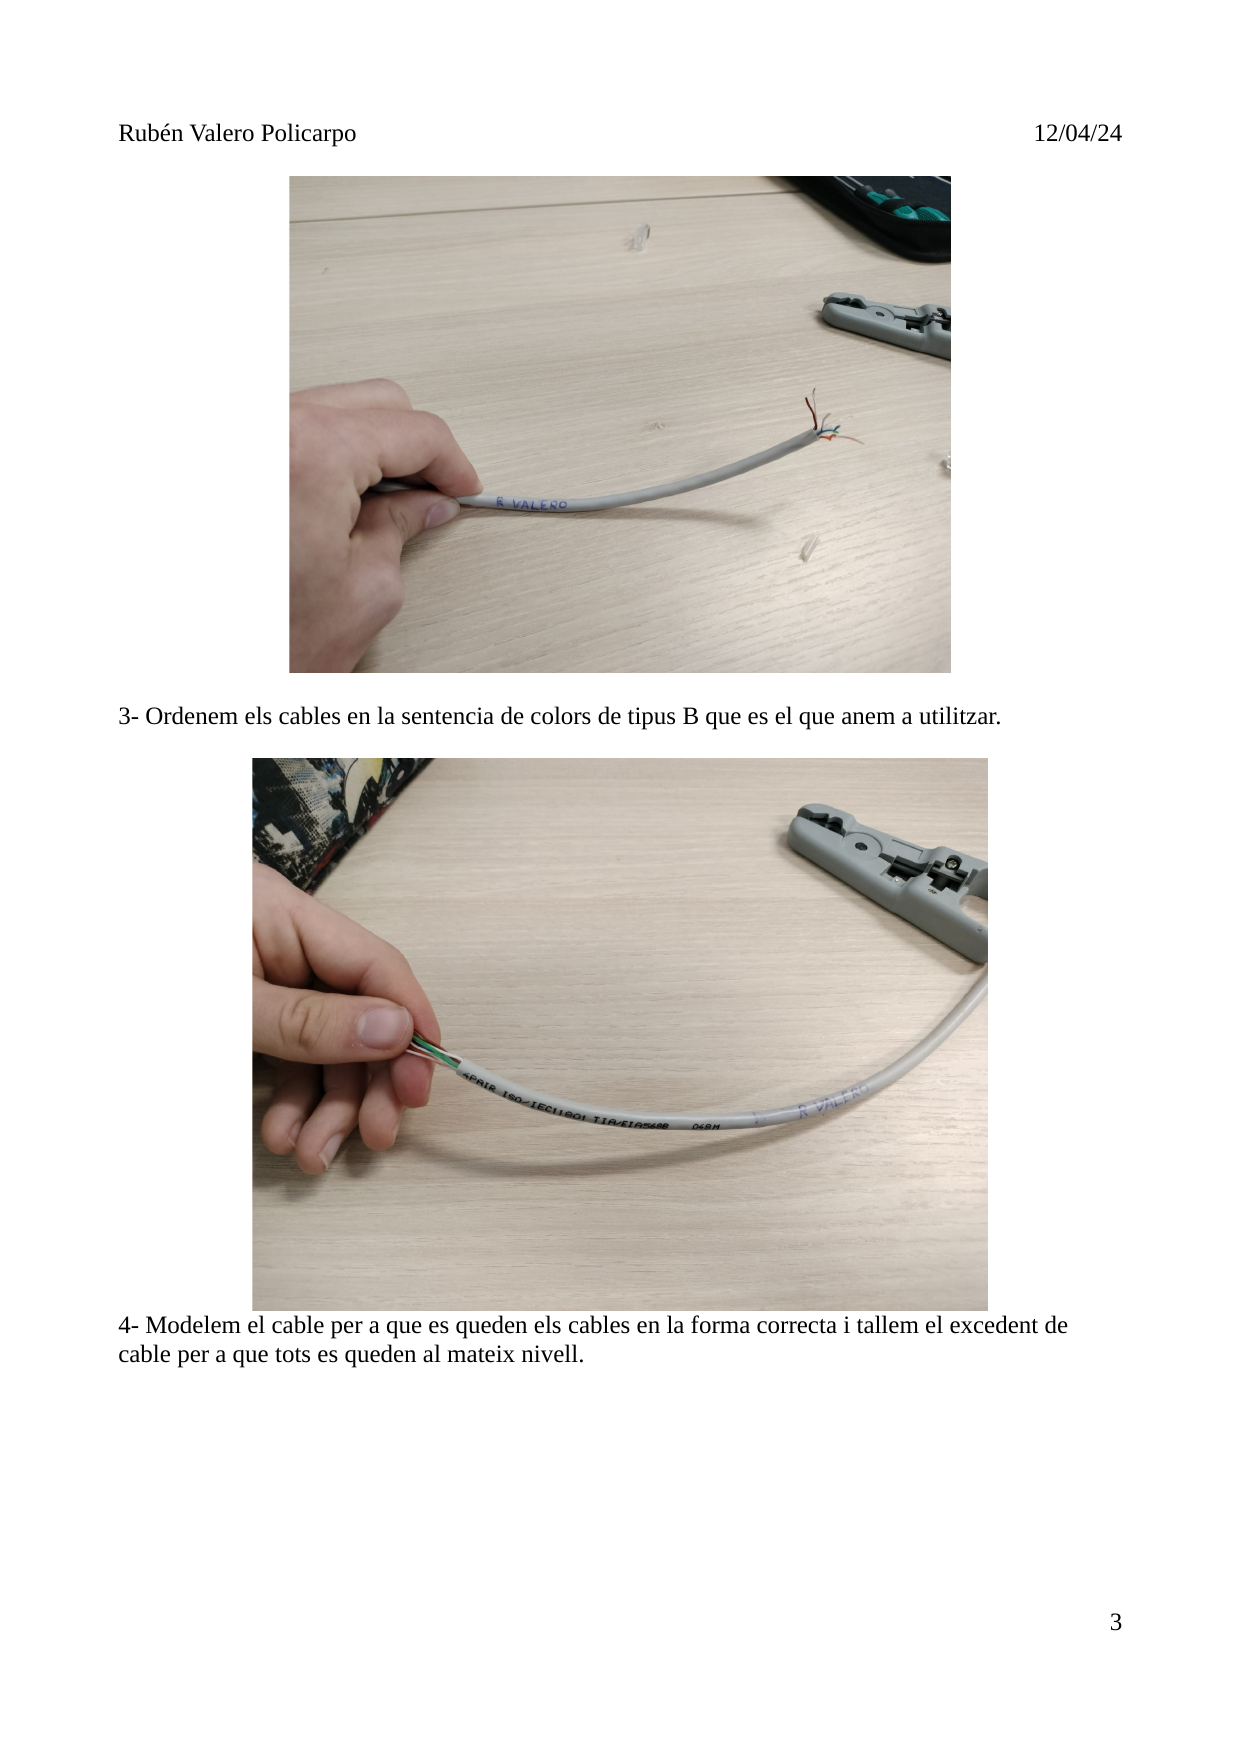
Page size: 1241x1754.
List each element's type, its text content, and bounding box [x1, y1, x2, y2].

text 4- Modelem el cable per a que es queden els cables en la forma correcta i tallem el excedent de cable per a que tots es queden al mateix nivell. [118, 1188, 1122, 1368]
picture [289, 176, 951, 673]
text 3- Ordenem els cables en la sentencia de colors de tipus B que es el que anem a utilitzar. [118, 701, 1122, 730]
picture [252, 758, 988, 1311]
